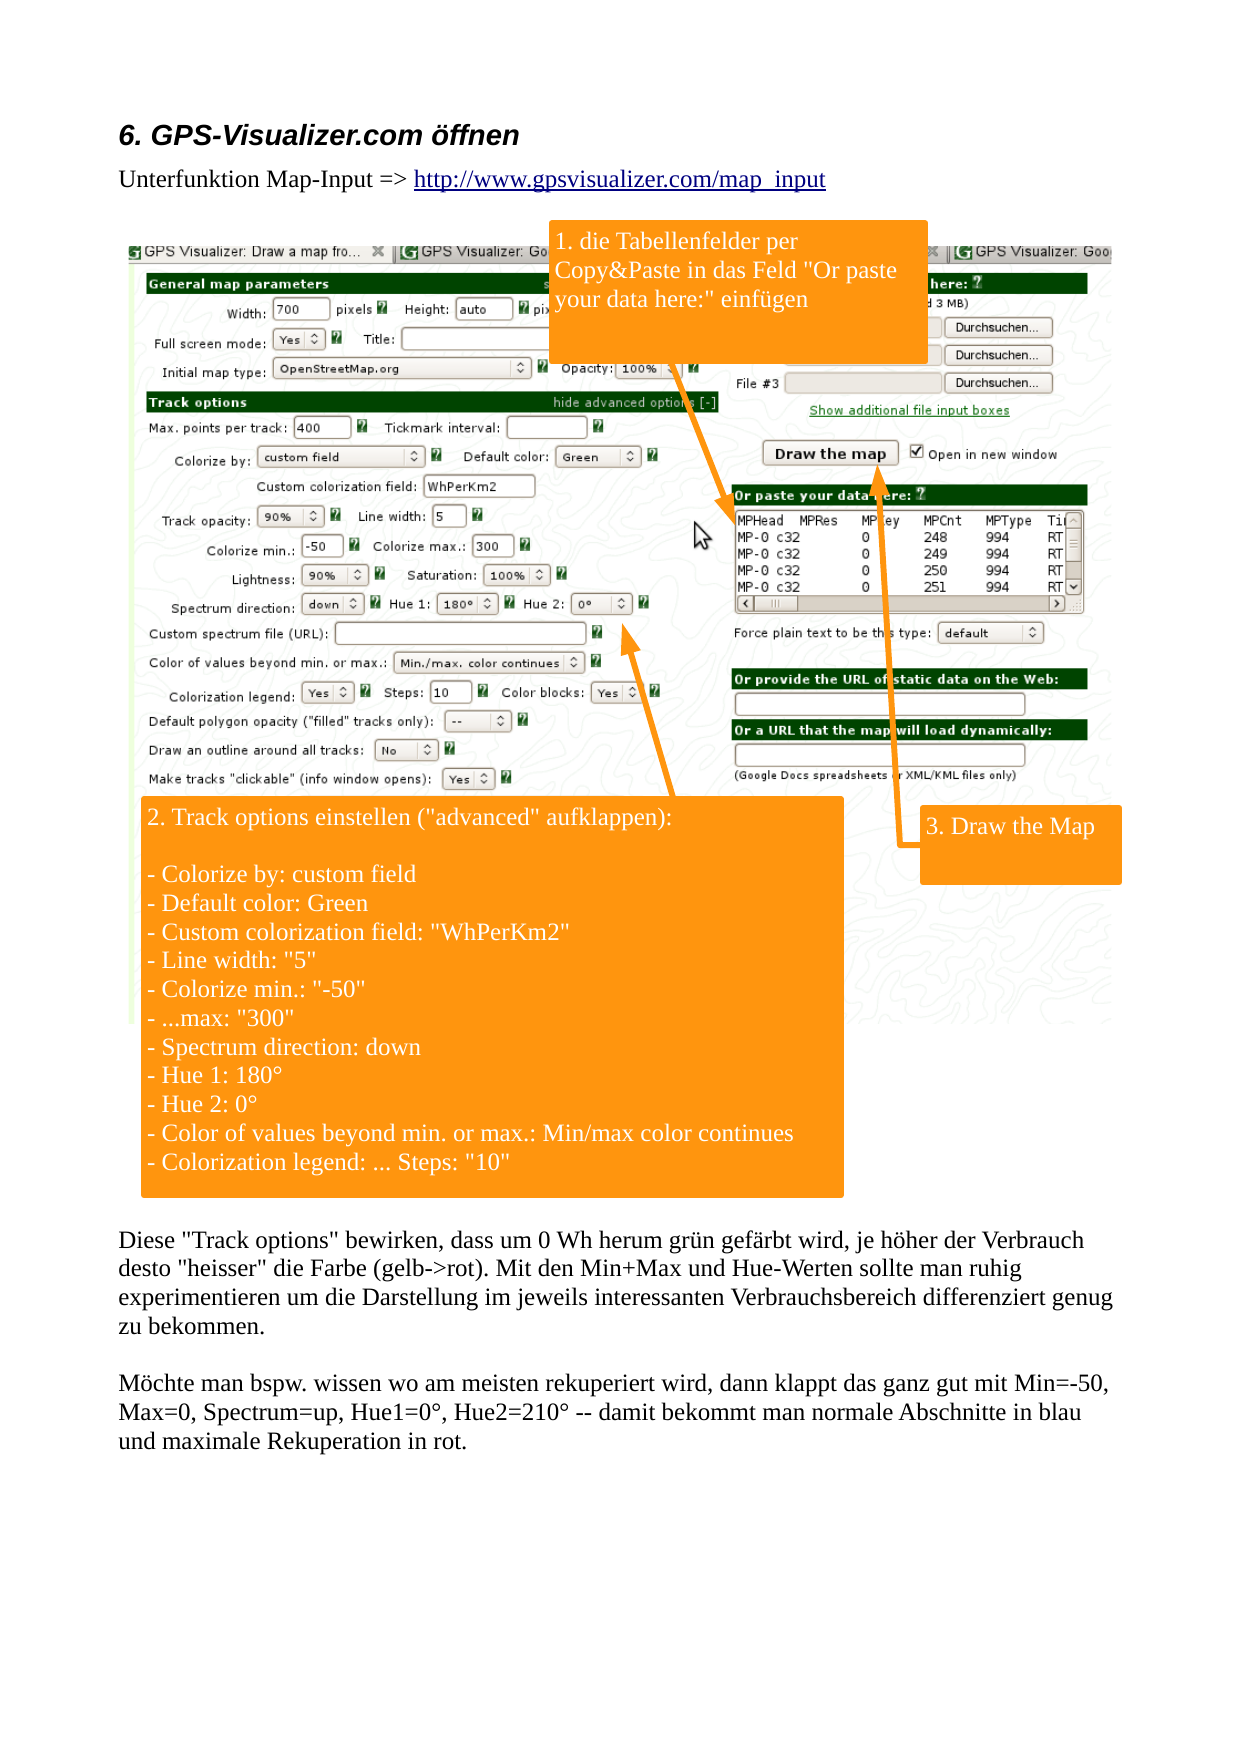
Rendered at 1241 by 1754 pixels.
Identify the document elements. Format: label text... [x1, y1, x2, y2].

text Diese "Track options" bewirken, dass um 0 Wh herum grün gefärbt wird, je höher der Verbrauch desto "heisser" die Farbe (gelb->rot). Mit den Min+Max und Hue-Werten sollte man ruhig experimentieren um die Darstellung im jeweils interessanten Verbrauchsbereich differenziert genug zu bekommen. [118, 1225, 1122, 1340]
text Unterfunktion Map-Input => http://www.gpsvisualizer.com/map_input [118, 164, 1122, 193]
text Möchte man bspw. wissen wo am meisten rekuperiert wird, dann klappt das ganz gut mit Min=-50, Max=0, Spectrum=up, Hue1=0°, Hue2=210° -- damit bekommt man normale Abschnitte in blau und maximale Rekuperation in rot. [118, 1368, 1122, 1455]
picture [128, 246, 700, 1024]
picture [676, 364, 700, 425]
subtitle 6. GPS-Visualizer.com öffnen [118, 118, 1122, 152]
